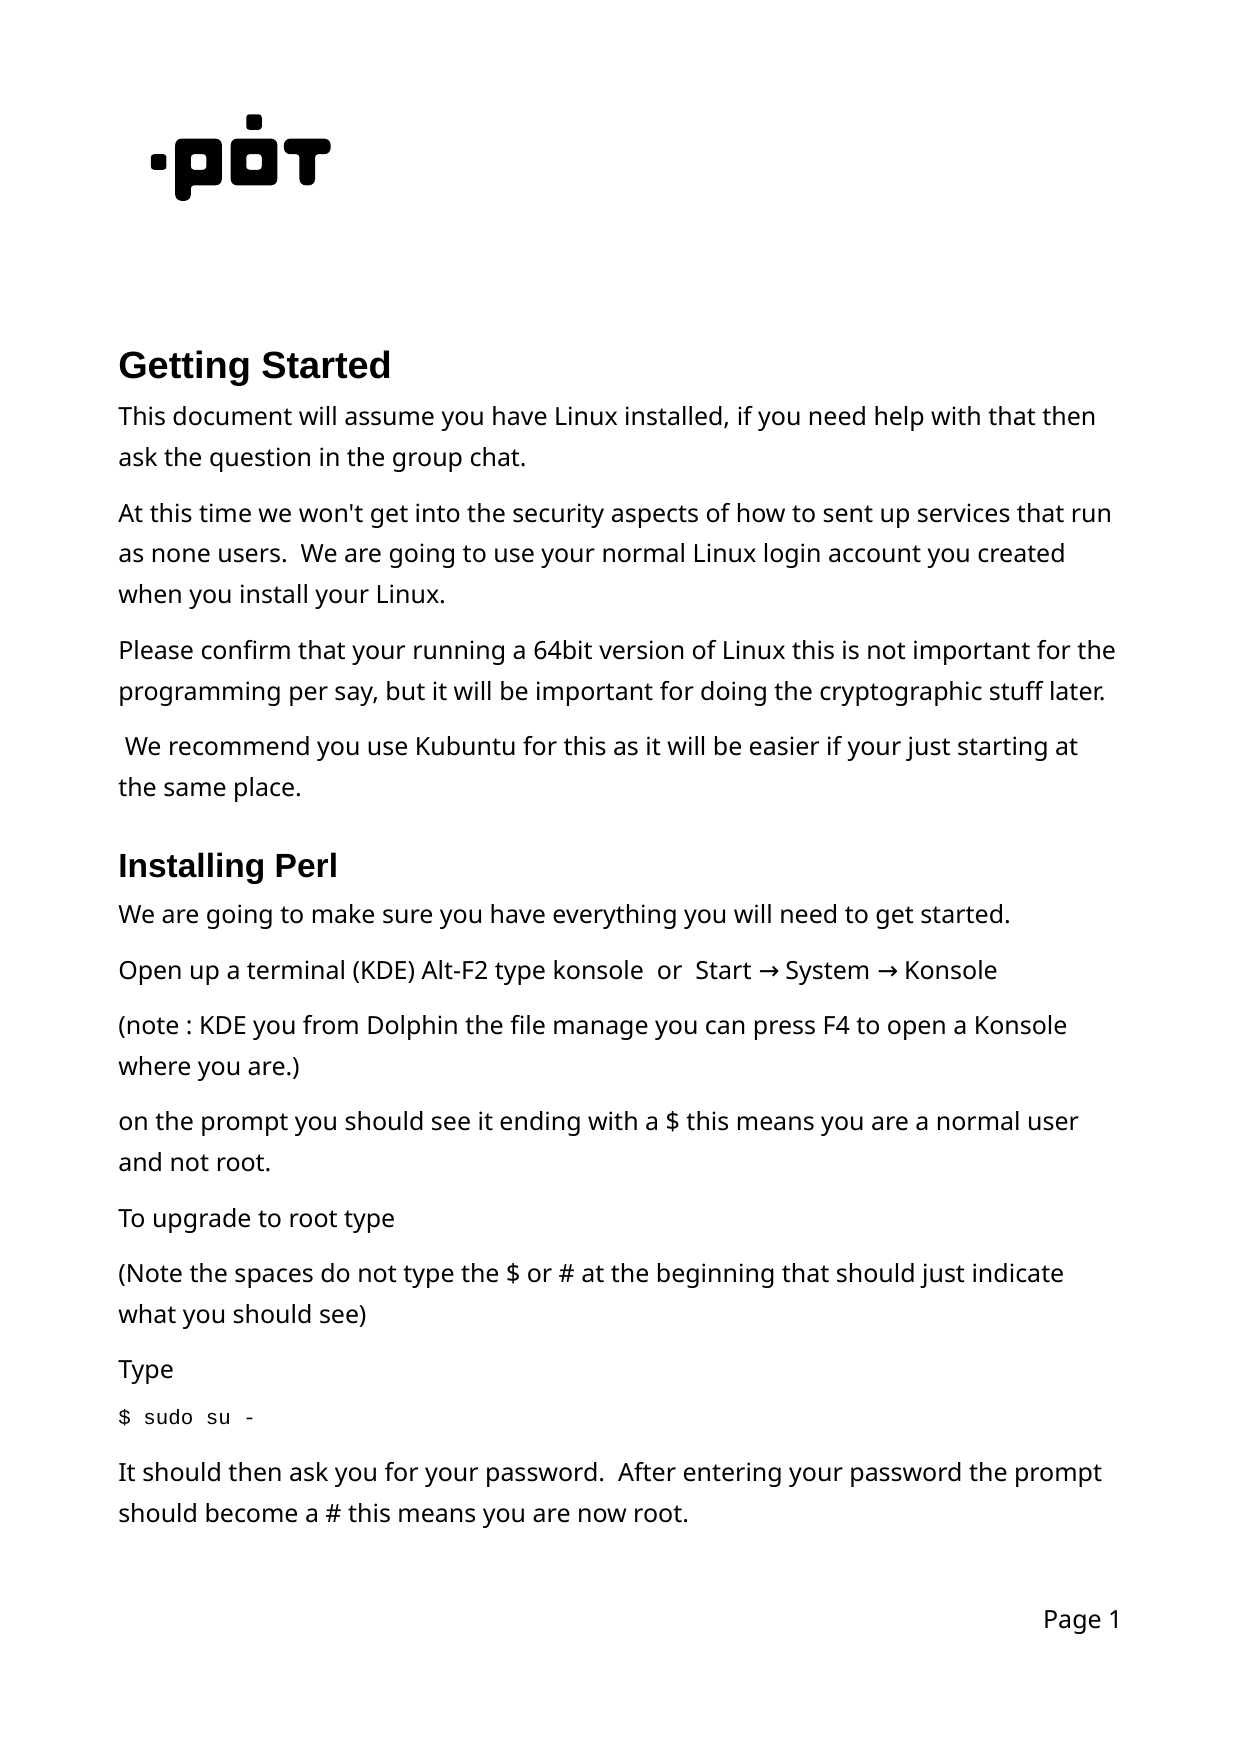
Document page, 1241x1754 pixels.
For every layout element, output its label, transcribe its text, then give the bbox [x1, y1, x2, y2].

text Please confirm that your running a 64bit version of Linux this is not important for the programming per say, but it will be important for doing the cryptographic stuff later. [118, 632, 1122, 707]
text $ sudo su - [118, 1407, 1122, 1431]
text Open up a terminal (KDE) Alt-F2 type konsole or Start → System → Konsole [118, 952, 1122, 986]
text This document will assume you have Linux installed, if you need help with that then ask the question in the group chat. [118, 399, 1122, 474]
text At this time we won't get into the security aspects of how to sent up services that run as none users. We are going to use your normal Linux login account you created when you install your Linux. [118, 495, 1122, 611]
text It should then ask you for your password. After entering your password the prompt should become a # this means you are now root. [118, 1454, 1122, 1529]
text We recommend you use Kubuntu for this as it will be easier if your just starting at the same place. [118, 729, 1122, 803]
text To upgrade to root type [118, 1200, 1122, 1234]
subtitle Getting Started [118, 343, 1122, 387]
text on the prompt you should see it ending with a $ this means you are a normal user and not root. [118, 1104, 1122, 1179]
text (Note the spaces do not type the $ or # at the beginning that should just indicate what you should see) [118, 1256, 1122, 1331]
text Type [118, 1352, 1122, 1386]
text (note : KDE you from Dolphin the file manage you can press F4 to open a Konsole where you are.) [118, 1008, 1122, 1083]
subtitle Installing Perl [118, 846, 1122, 884]
text We are going to make sure you have everything you will need to get started. [118, 897, 1122, 931]
